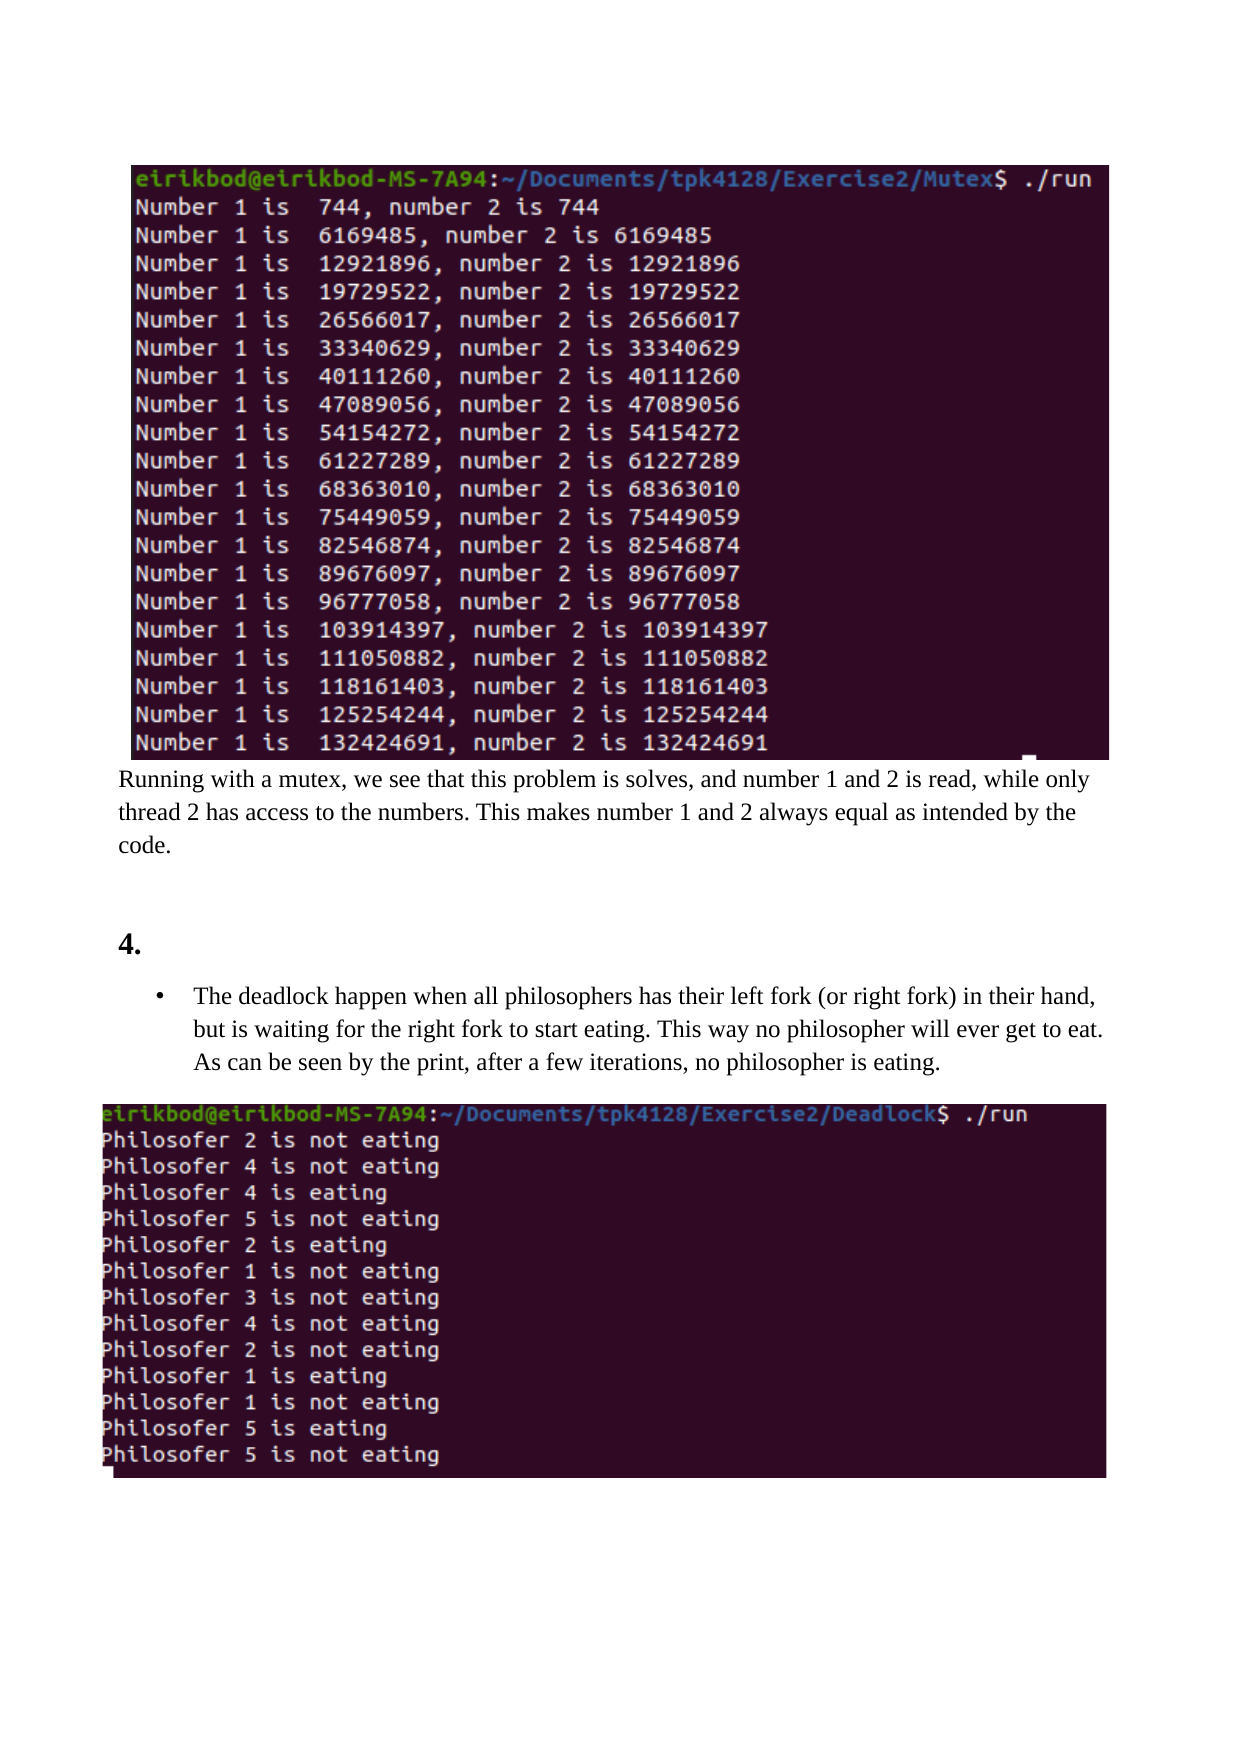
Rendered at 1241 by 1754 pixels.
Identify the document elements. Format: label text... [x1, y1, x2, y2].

picture [102, 1104, 1107, 1478]
list The deadlock happen when all philosophers has their left fork (or right fork) in their hand, but is waiting for the right fork to start eating. This way no philosopher will ever get to eat. As can be seen by the print, after a few iterations, no philosopher is eating. [156, 981, 1122, 1076]
text Running with a mutex, we see that this problem is solves, and number 1 and 2 is read, while only thread 2 has access to the numbers. This makes number 1 and 2 always equal as intended by the code. [118, 166, 1122, 858]
text 4. [118, 925, 1122, 961]
picture [131, 165, 1110, 760]
